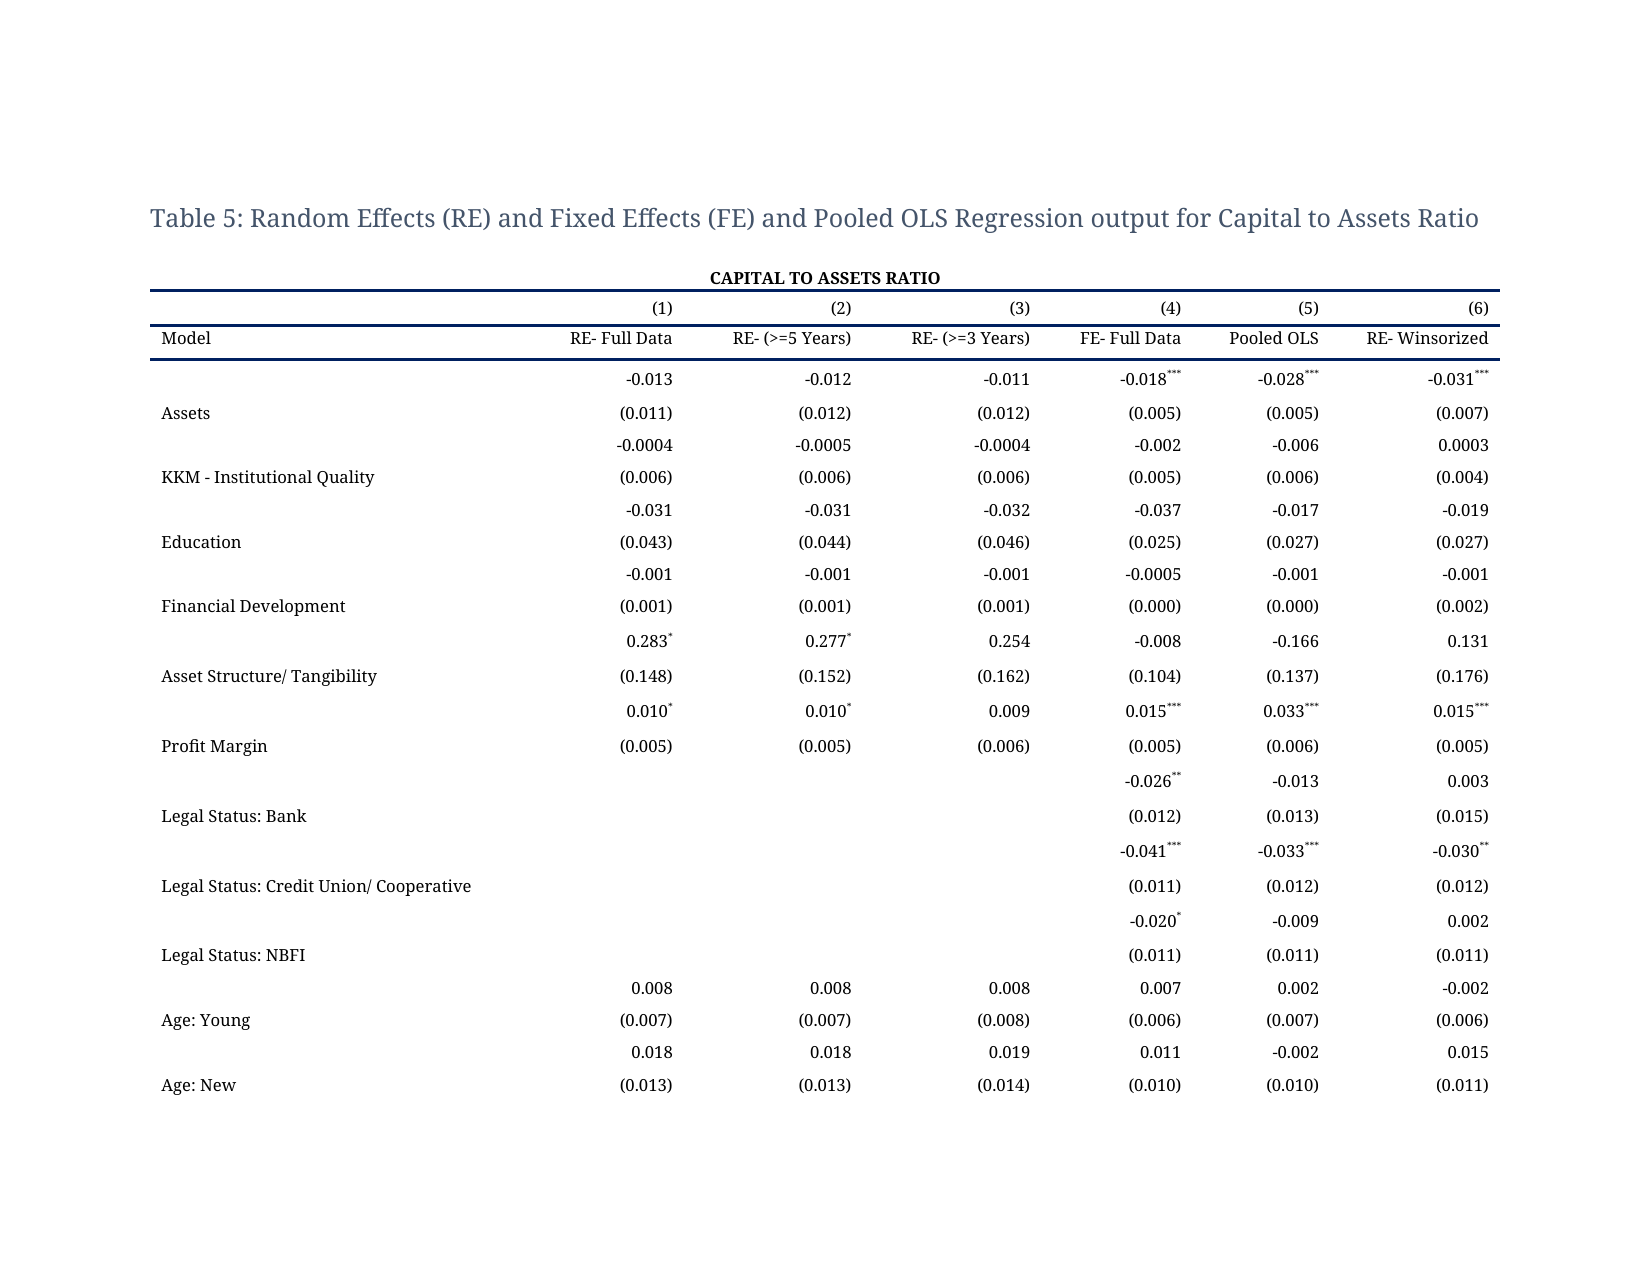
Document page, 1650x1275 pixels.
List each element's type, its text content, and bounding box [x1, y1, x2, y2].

table_cell Age: Young [150, 1004, 531, 1036]
table_cell (0.012) [1330, 870, 1500, 902]
table_cell -0.006 [1193, 429, 1330, 461]
table_cell (0.005) [684, 730, 862, 762]
table_cell -0.017 [1193, 494, 1330, 526]
table_cell -0.026** [1041, 762, 1192, 800]
table_cell (0.001) [531, 590, 684, 623]
table_cell -0.033*** [1193, 832, 1330, 869]
table_cell Legal Status: NBFI [150, 939, 531, 972]
table_cell -0.001 [1193, 558, 1330, 590]
table_cell [150, 762, 531, 800]
table_cell (0.002) [1330, 590, 1500, 623]
table_cell (0.012) [863, 397, 1041, 429]
table_cell [684, 832, 862, 869]
table_cell (0.005) [531, 730, 684, 762]
table_cell FE- Full Data [1041, 327, 1192, 358]
table_cell 0.009 [863, 692, 1041, 730]
table_cell [863, 832, 1041, 869]
table_cell -0.020* [1041, 902, 1192, 939]
table_cell (0.006) [1193, 461, 1330, 493]
table_cell -0.002 [1041, 429, 1192, 461]
table_cell (0.005) [1330, 730, 1500, 762]
table_cell -0.019 [1330, 494, 1500, 526]
table_cell (0.044) [684, 526, 862, 558]
table_cell (0.006) [1041, 1004, 1192, 1036]
table_cell 0.002 [1193, 972, 1330, 1004]
table_cell (0.006) [531, 461, 684, 493]
table_cell (0.005) [1041, 730, 1192, 762]
text Table 5: Random Effects (RE) and Fixed Effects (FE) and Pooled OLS Regression output for Capital to Assets Ratio [150, 201, 1500, 235]
table_cell (0.011) [1330, 1069, 1500, 1101]
table_cell 0.019 [863, 1036, 1041, 1068]
table_cell [863, 762, 1041, 800]
table_cell 0.254 [863, 623, 1041, 660]
table_cell [150, 494, 531, 526]
table_cell -0.002 [1193, 1036, 1330, 1068]
table_cell (0.007) [531, 1004, 684, 1036]
table_cell (0.013) [531, 1069, 684, 1101]
table_cell [531, 902, 684, 939]
table_cell 0.0003 [1330, 429, 1500, 461]
table_cell 0.018 [684, 1036, 862, 1068]
table_cell RE- Full Data [531, 327, 684, 358]
table_cell KKM - Institutional Quality [150, 461, 531, 493]
table_cell Financial Development [150, 590, 531, 623]
table_cell -0.001 [531, 558, 684, 590]
table_cell (0.137) [1193, 660, 1330, 692]
table_cell (4) [1041, 292, 1192, 324]
table_cell [863, 902, 1041, 939]
table_cell [684, 902, 862, 939]
table_cell [684, 870, 862, 902]
table_cell [150, 623, 531, 660]
table_cell 0.015*** [1041, 692, 1192, 730]
table_cell [150, 902, 531, 939]
table_cell (1) [531, 292, 684, 324]
table_cell Assets [150, 397, 531, 429]
table_cell (0.104) [1041, 660, 1192, 692]
table_cell -0.018*** [1041, 361, 1192, 397]
table_cell 0.277* [684, 623, 862, 660]
table_cell 0.131 [1330, 623, 1500, 660]
table_cell [531, 939, 684, 972]
table_cell [150, 361, 531, 397]
table_cell (0.176) [1330, 660, 1500, 692]
table_cell (0.162) [863, 660, 1041, 692]
table_cell (6) [1330, 292, 1500, 324]
table_cell (3) [863, 292, 1041, 324]
table_cell Education [150, 526, 531, 558]
table_cell 0.008 [531, 972, 684, 1004]
table_cell [863, 939, 1041, 972]
table_cell -0.008 [1041, 623, 1192, 660]
table_cell 0.003 [1330, 762, 1500, 800]
table_cell [531, 870, 684, 902]
table_cell -0.001 [684, 558, 862, 590]
table_cell -0.002 [1330, 972, 1500, 1004]
table_cell -0.028*** [1193, 361, 1330, 397]
table_cell [531, 832, 684, 869]
table_cell (0.015) [1330, 800, 1500, 832]
table_cell [531, 762, 684, 800]
table_cell (0.013) [684, 1069, 862, 1101]
table_cell (0.011) [1041, 939, 1192, 972]
table_cell -0.041*** [1041, 832, 1192, 869]
table_cell (0.012) [1041, 800, 1192, 832]
table_cell 0.007 [1041, 972, 1192, 1004]
table_cell (0.012) [684, 397, 862, 429]
table_cell Legal Status: Credit Union/ Cooperative [150, 870, 531, 902]
table_cell Model [150, 327, 531, 358]
table_cell [863, 800, 1041, 832]
table_cell 0.010* [684, 692, 862, 730]
table_cell [531, 800, 684, 832]
table_cell (0.011) [1330, 939, 1500, 972]
table_cell (0.014) [863, 1069, 1041, 1101]
table_cell [150, 1036, 531, 1068]
table_cell [863, 870, 1041, 902]
table_cell (0.000) [1193, 590, 1330, 623]
table_cell (0.000) [1041, 590, 1192, 623]
table_cell (0.006) [1330, 1004, 1500, 1036]
table_cell (0.001) [863, 590, 1041, 623]
table_cell Age: New [150, 1069, 531, 1101]
table_cell -0.0004 [863, 429, 1041, 461]
table_cell (0.004) [1330, 461, 1500, 493]
table_cell [684, 762, 862, 800]
table_cell (0.006) [684, 461, 862, 493]
table_cell (0.011) [1041, 870, 1192, 902]
table_cell -0.012 [684, 361, 862, 397]
table_cell (0.006) [863, 461, 1041, 493]
table_cell 0.002 [1330, 902, 1500, 939]
table_cell -0.013 [531, 361, 684, 397]
table_cell Profit Margin [150, 730, 531, 762]
table_cell (0.010) [1041, 1069, 1192, 1101]
table_cell [150, 292, 531, 324]
table_cell -0.0005 [1041, 558, 1192, 590]
table_cell (0.027) [1330, 526, 1500, 558]
table_cell [150, 972, 531, 1004]
table_cell -0.030** [1330, 832, 1500, 869]
table_cell (0.013) [1193, 800, 1330, 832]
table_cell [150, 832, 531, 869]
table_cell -0.166 [1193, 623, 1330, 660]
table_cell (0.011) [531, 397, 684, 429]
table_cell (0.006) [1193, 730, 1330, 762]
table_cell Pooled OLS [1193, 327, 1330, 358]
table_cell -0.011 [863, 361, 1041, 397]
table_cell -0.031 [684, 494, 862, 526]
table_cell [684, 939, 862, 972]
table_cell (0.010) [1193, 1069, 1330, 1101]
table_cell (0.007) [1330, 397, 1500, 429]
table_cell (0.005) [1193, 397, 1330, 429]
table_cell -0.001 [863, 558, 1041, 590]
table_cell (2) [684, 292, 862, 324]
table_cell 0.011 [1041, 1036, 1192, 1068]
table_cell 0.033*** [1193, 692, 1330, 730]
table_cell -0.009 [1193, 902, 1330, 939]
table_cell Legal Status: Bank [150, 800, 531, 832]
table_cell (5) [1193, 292, 1330, 324]
table_cell -0.0005 [684, 429, 862, 461]
table_cell [150, 692, 531, 730]
table_cell -0.031 [531, 494, 684, 526]
table_cell Asset Structure/ Tangibility [150, 660, 531, 692]
table_cell (0.006) [863, 730, 1041, 762]
table_cell [684, 800, 862, 832]
table_cell (0.043) [531, 526, 684, 558]
table_cell (0.027) [1193, 526, 1330, 558]
table_cell RE- (>=5 Years) [684, 327, 862, 358]
table_cell (0.148) [531, 660, 684, 692]
table_cell -0.031*** [1330, 361, 1500, 397]
table_cell -0.037 [1041, 494, 1192, 526]
table_cell RE- Winsorized [1330, 327, 1500, 358]
table_cell (0.008) [863, 1004, 1041, 1036]
table_cell -0.032 [863, 494, 1041, 526]
table_header CAPITAL TO ASSETS RATIO [150, 256, 1500, 289]
table_cell (0.012) [1193, 870, 1330, 902]
table_cell (0.005) [1041, 461, 1192, 493]
table_cell RE- (>=3 Years) [863, 327, 1041, 358]
table_cell 0.283* [531, 623, 684, 660]
table_cell (0.011) [1193, 939, 1330, 972]
table_cell (0.046) [863, 526, 1041, 558]
table_cell 0.018 [531, 1036, 684, 1068]
table_cell (0.152) [684, 660, 862, 692]
table_cell 0.015*** [1330, 692, 1500, 730]
table_cell -0.001 [1330, 558, 1500, 590]
table_cell (0.025) [1041, 526, 1192, 558]
table_cell (0.007) [684, 1004, 862, 1036]
table_cell [150, 558, 531, 590]
table_cell [150, 429, 531, 461]
table_cell (0.005) [1041, 397, 1192, 429]
table_cell (0.007) [1193, 1004, 1330, 1036]
table_cell 0.008 [684, 972, 862, 1004]
table_cell -0.0004 [531, 429, 684, 461]
table_cell 0.010* [531, 692, 684, 730]
table_cell -0.013 [1193, 762, 1330, 800]
table_cell (0.001) [684, 590, 862, 623]
table_cell 0.015 [1330, 1036, 1500, 1068]
table_cell 0.008 [863, 972, 1041, 1004]
